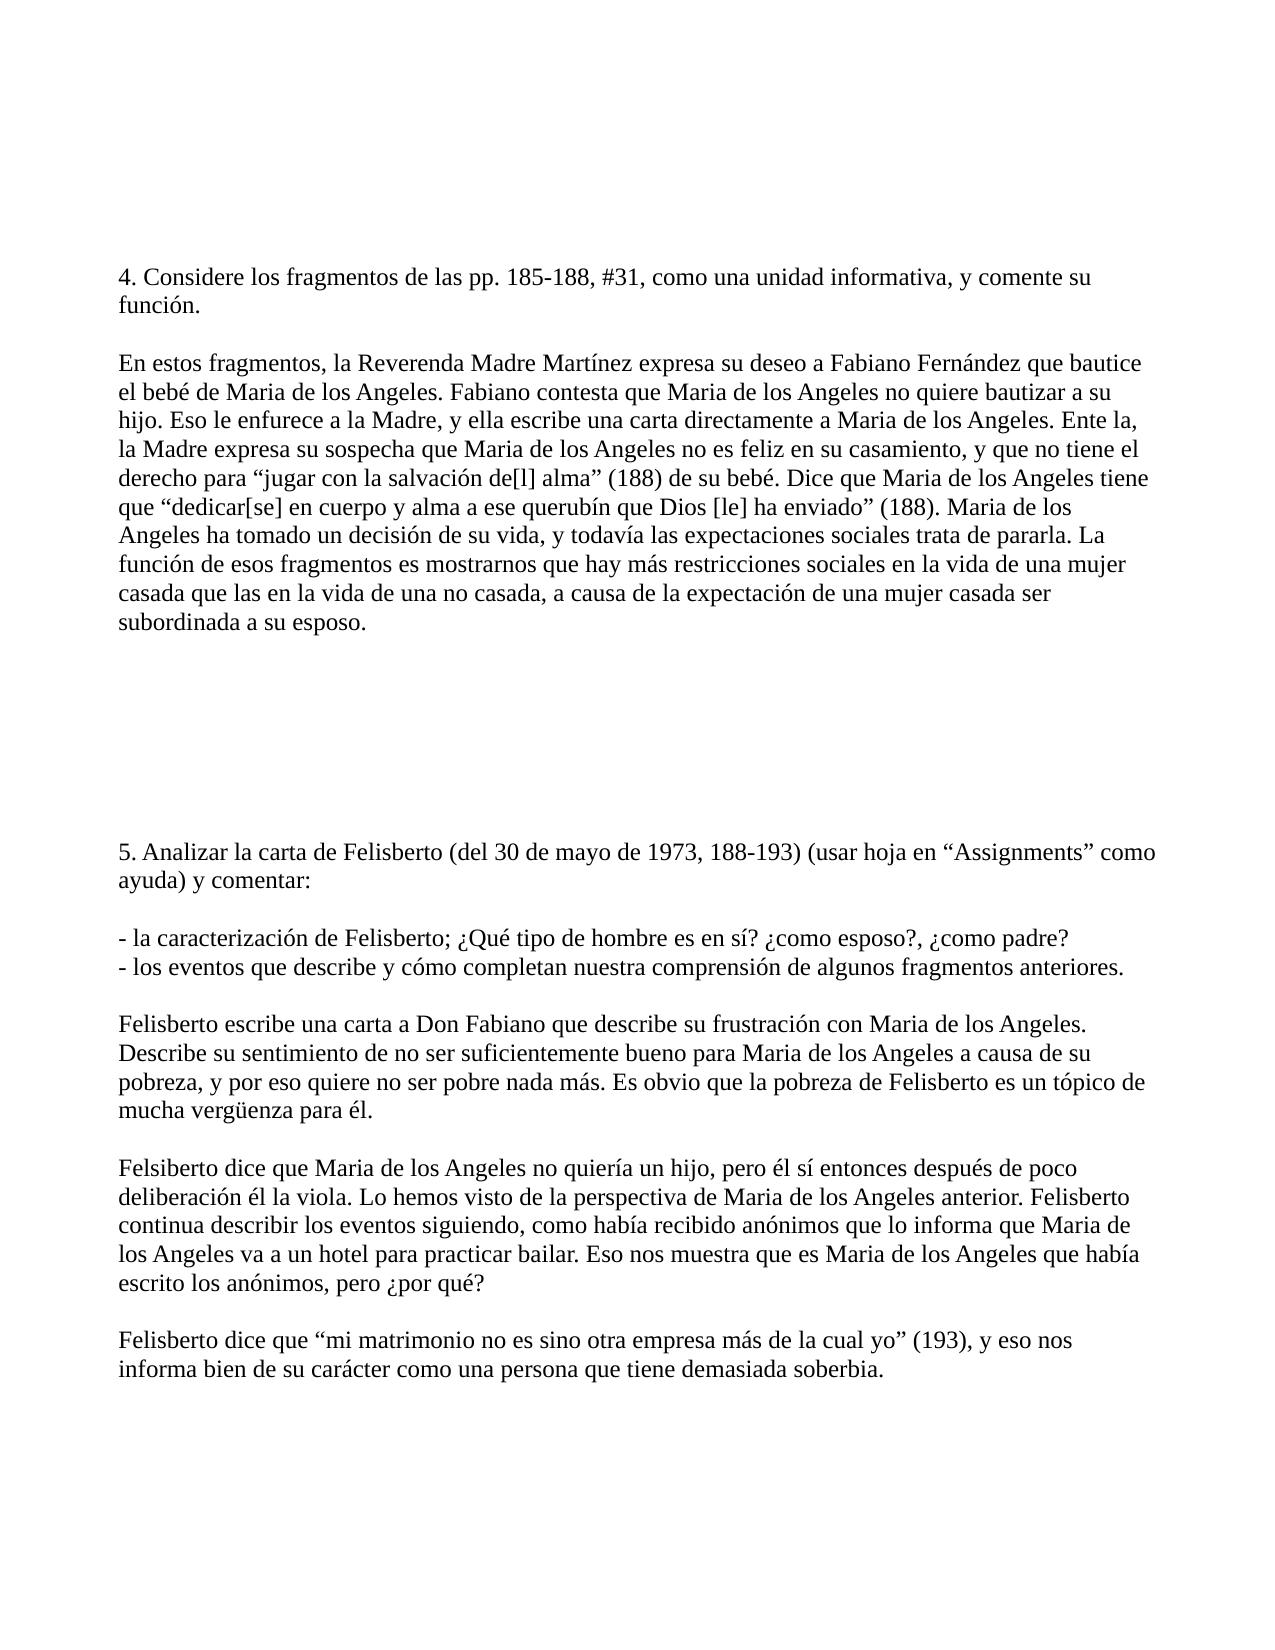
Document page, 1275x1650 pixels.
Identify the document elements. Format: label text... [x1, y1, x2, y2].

text 5. Analizar la carta de Felisberto (del 30 de mayo de 1973, 188-193) (usar hoja en “Assignments” como ayuda) y comentar: [118, 837, 1157, 894]
text 4. Considere los fragmentos de las pp. 185-188, #31, como una unidad informativa, y comente su función. [118, 262, 1157, 319]
text - la caracterización de Felisberto; ¿Qué tipo de hombre es en sí? ¿como esposo?, ¿como padre? [118, 923, 1157, 952]
text Felisberto escribe una carta a Don Fabiano que describe su frustración con Maria de los Angeles. Describe su sentimiento de no ser suficientemente bueno para Maria de los Angeles a causa de su pobreza, y por eso quiere no ser pobre nada más. Es obvio que la pobreza de Felisberto es un tópico de mucha vergüenza para él. [118, 1009, 1157, 1124]
text - los eventos que describe y cómo completan nuestra comprensión de algunos fragmentos anteriores. [118, 952, 1157, 981]
text Felisberto dice que “mi matrimonio no es sino otra empresa más de la cual yo” (193), y eso nos informa bien de su carácter como una persona que tiene demasiada soberbia. [118, 1326, 1157, 1383]
text Felsiberto dice que Maria de los Angeles no quiería un hijo, pero él sí entonces después de poco deliberación él la viola. Lo hemos visto de la perspectiva de Maria de los Angeles anterior. Felisberto continua describir los eventos siguiendo, como había recibido anónimos que lo informa que Maria de los Angeles va a un hotel para practicar bailar. Eso nos muestra que es Maria de los Angeles que había escrito los anónimos, pero ¿por qué? [118, 1153, 1157, 1297]
text En estos fragmentos, la Reverenda Madre Martínez expresa su deseo a Fabiano Fernández que bautice el bebé de Maria de los Angeles. Fabiano contesta que Maria de los Angeles no quiere bautizar a su hijo. Eso le enfurece a la Madre, y ella escribe una carta directamente a Maria de los Angeles. Ente la, la Madre expresa su sospecha que Maria de los Angeles no es feliz en su casamiento, y que no tiene el derecho para “jugar con la salvación de[l] alma” (188) de su bebé. Dice que Maria de los Angeles tiene que “dedicar[se] en cuerpo y alma a ese querubín que Dios [le] ha enviado” (188). Maria de los Angeles ha tomado un decisión de su vida, y todavía las expectaciones sociales trata de pararla. La función de esos fragmentos es mostrarnos que hay más restricciones sociales en la vida de una mujer casada que las en la vida de una no casada, a causa de la expectación de una mujer casada ser subordinada a su esposo. [118, 348, 1157, 636]
